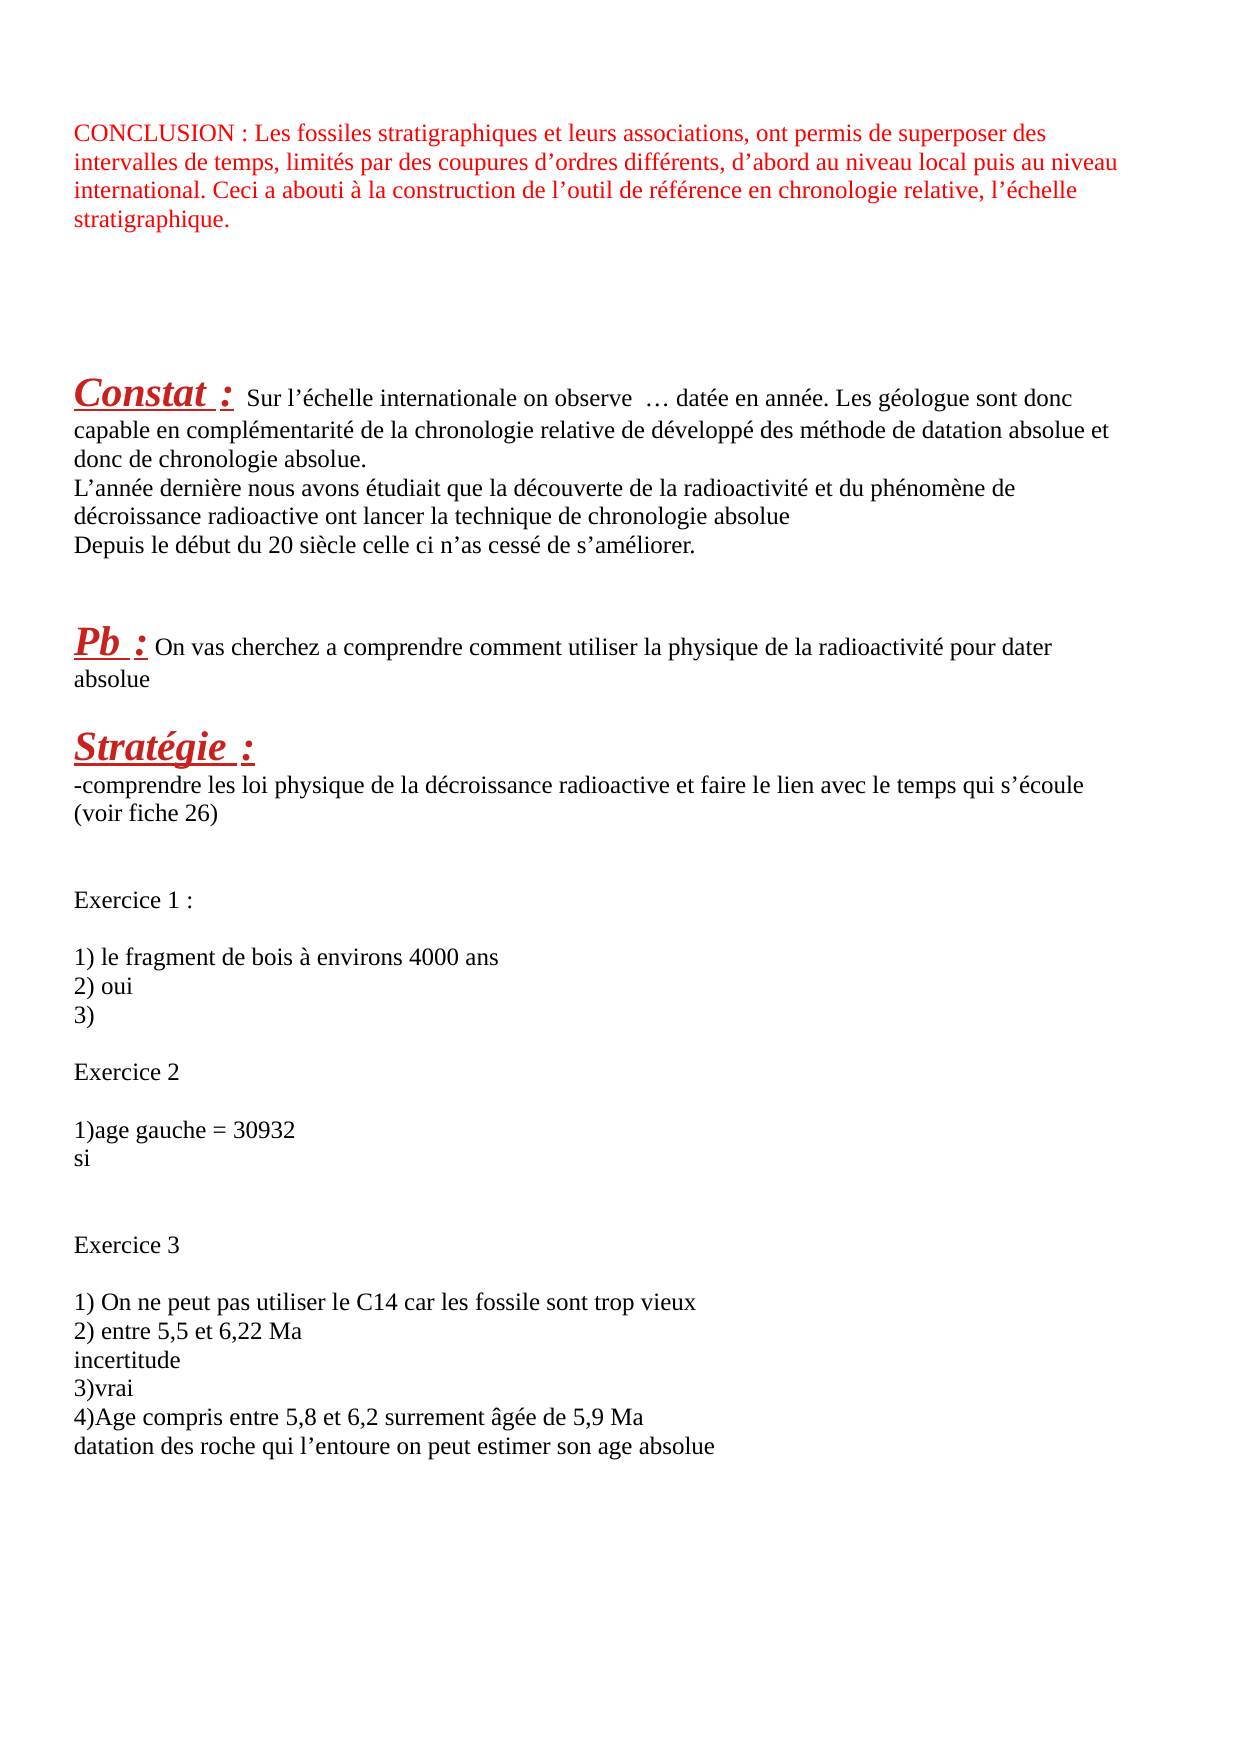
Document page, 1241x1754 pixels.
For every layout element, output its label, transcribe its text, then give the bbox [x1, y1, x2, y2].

list si [74, 1143, 1122, 1172]
list -comprendre les loi physique de la décroissance radioactive et faire le lien avec le temps qui s’écoule [74, 770, 1122, 798]
list L’année dernière nous avons étudiait que la découverte de la radioactivité et du phénomène de décroissance radioactive ont lancer la technique de chronologie absolue [74, 473, 1122, 530]
list 1)age gauche = 30932 [74, 1115, 1122, 1143]
list 1) On ne peut pas utiliser le C14 car les fossile sont trop vieux [74, 1287, 1122, 1316]
list Stratégie : [74, 722, 1122, 770]
list 2) oui [74, 971, 1122, 1000]
list Constat : Sur l’échelle internationale on observe … datée en année. Les géologue sont donc capable en complémentarité de la chronologie relative de développé des méthode de datation absolue et donc de chronologie absolue. [74, 367, 1122, 473]
list 1) le fragment de bois à environs 4000 ans [74, 942, 1122, 971]
list (voir fiche 26) [74, 798, 1122, 827]
list 2) entre 5,5 et 6,22 Ma [74, 1316, 1122, 1345]
list incertitude [74, 1345, 1122, 1373]
list Exercice 3 [74, 1230, 1122, 1258]
list Exercice 1 : [74, 885, 1122, 913]
list Depuis le début du 20 siècle celle ci n’as cessé de s’améliorer. [74, 530, 1122, 559]
list CONCLUSION : Les fossiles stratigraphiques et leurs associations, ont permis de superposer des intervalles de temps, limités par des coupures d’ordres différents, d’abord au niveau local puis au niveau international. Ceci a abouti à la construction de l’outil de référence en chronologie relative, l’échelle stratigraphique. [74, 118, 1122, 233]
list 4)Age compris entre 5,8 et 6,2 surrement âgée de 5,9 Ma [74, 1402, 1122, 1431]
list Exercice 2 [74, 1057, 1122, 1086]
list 3) [74, 1000, 1122, 1028]
list Pb : On vas cherchez a comprendre comment utiliser la physique de la radioactivité pour dater absolue [74, 616, 1122, 693]
list 3)vrai [74, 1373, 1122, 1402]
list datation des roche qui l’entoure on peut estimer son age absolue [74, 1431, 1122, 1460]
